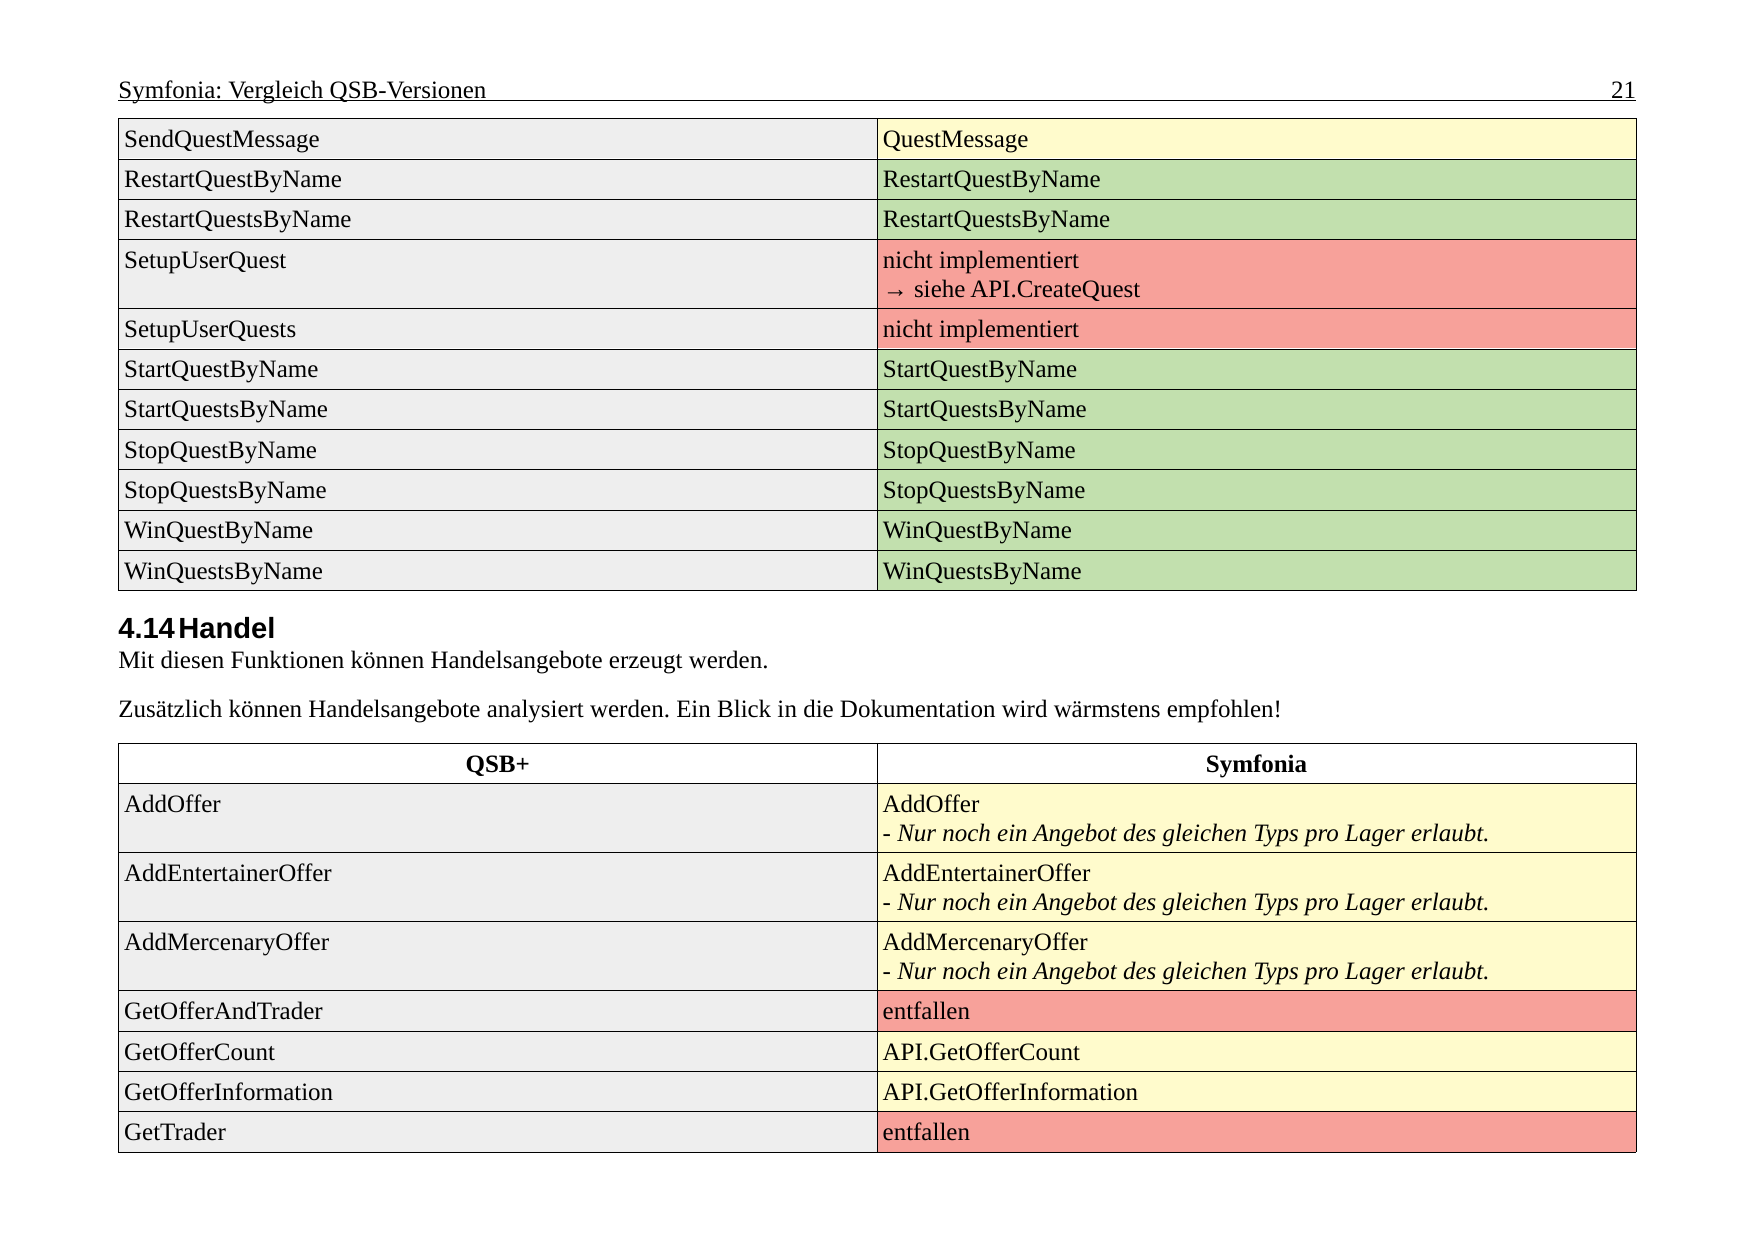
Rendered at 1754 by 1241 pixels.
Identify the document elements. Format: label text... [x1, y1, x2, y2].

table_cell StartQuestsByName [878, 390, 1636, 429]
table_cell AddMercenaryOffer [119, 922, 877, 990]
table_cell QuestMessage [878, 119, 1636, 158]
table_cell GetOfferInformation [119, 1072, 877, 1111]
table_cell WinQuestsByName [878, 551, 1636, 590]
table_cell API.GetOfferInformation [878, 1072, 1636, 1111]
table_cell nicht implementiert → siehe API.CreateQuest [878, 240, 1636, 308]
table_cell AddMercenaryOffer - Nur noch ein Angebot des gleichen Typs pro Lager erlaubt. [878, 922, 1636, 990]
table_cell RestartQuestByName [878, 160, 1636, 199]
table_cell StartQuestsByName [119, 390, 877, 429]
table_cell AddOffer [119, 784, 877, 852]
table_cell StartQuestByName [878, 350, 1636, 389]
table_cell WinQuestByName [878, 511, 1636, 550]
subtitle Handel [118, 611, 1636, 645]
table_cell StopQuestsByName [119, 470, 877, 510]
table_cell StopQuestByName [119, 430, 877, 469]
table_cell nicht implementiert [878, 309, 1636, 348]
table_cell StopQuestsByName [878, 470, 1636, 510]
table_header QSB+ [119, 744, 877, 783]
table_cell AddEntertainerOffer [119, 853, 877, 921]
table_cell StartQuestByName [119, 350, 877, 389]
table_header Symfonia [878, 744, 1636, 783]
table_cell StopQuestByName [878, 430, 1636, 469]
table_cell AddEntertainerOffer - Nur noch ein Angebot des gleichen Typs pro Lager erlaubt. [878, 853, 1636, 921]
text Zusätzlich können Handelsangebote analysiert werden. Ein Blick in die Dokumentation wird wärmstens empfohlen! [118, 694, 1636, 723]
table_cell RestartQuestsByName [878, 200, 1636, 239]
text Mit diesen Funktionen können Handelsangebote erzeugt werden. [118, 645, 1636, 673]
table_cell entfallen [878, 991, 1636, 1031]
table_cell SetupUserQuests [119, 309, 877, 348]
table_cell RestartQuestByName [119, 160, 877, 199]
table_cell AddOffer - Nur noch ein Angebot des gleichen Typs pro Lager erlaubt. [878, 784, 1636, 852]
table_cell API.GetOfferCount [878, 1032, 1636, 1071]
table_cell SetupUserQuest [119, 240, 877, 308]
table_cell GetOfferAndTrader [119, 991, 877, 1031]
table_cell GetTrader [119, 1112, 877, 1152]
table_cell RestartQuestsByName [119, 200, 877, 239]
table_cell WinQuestByName [119, 511, 877, 550]
table_cell SendQuestMessage [119, 119, 877, 158]
table_cell entfallen [878, 1112, 1636, 1152]
table_cell WinQuestsByName [119, 551, 877, 590]
table_cell GetOfferCount [119, 1032, 877, 1071]
